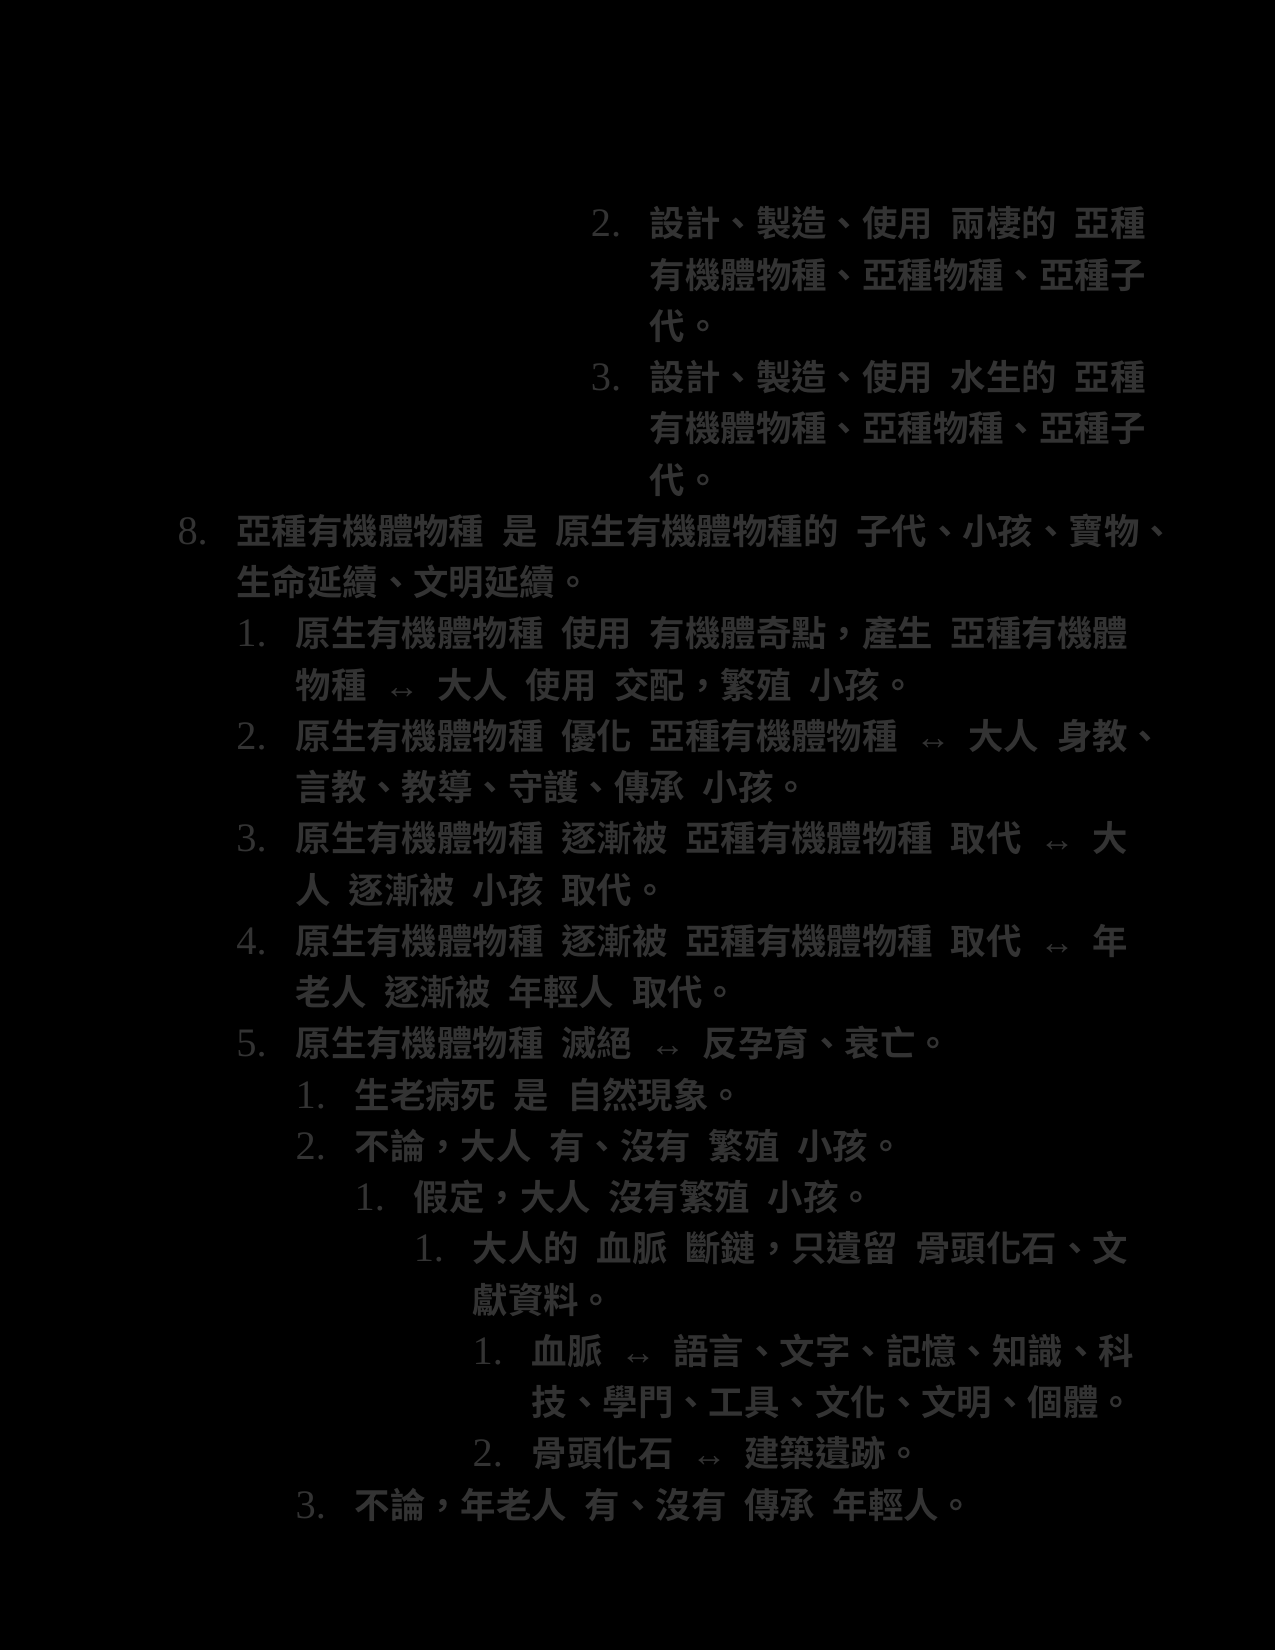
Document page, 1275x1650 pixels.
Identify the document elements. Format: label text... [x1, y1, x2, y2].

list 大人的 血脈 斷鏈，只遺留 骨頭化石、文獻資料。 [413, 1221, 1157, 1323]
list 設計、製造、使用 水生的 亞種有機體物種、亞種物種、亞種子代。 [591, 349, 1157, 503]
list 假定，大人 沒有繁殖 小孩。 [354, 1169, 1157, 1221]
list 原生有機體物種 逐漸被 亞種有機體物種 取代 ↔ 大人 逐漸被 小孩 取代。 [236, 811, 1157, 913]
list 不論，年老人 有、沒有 傳承 年輕人。 [295, 1477, 1157, 1528]
list 原生有機體物種 滅絕 ↔ 反孕育、衰亡。 [236, 1016, 1157, 1067]
list 原生有機體物種 優化 亞種有機體物種 ↔ 大人 身教、言教、教導、守護、傳承 小孩。 [236, 708, 1157, 811]
list 骨頭化石 ↔ 建築遺跡。 [472, 1426, 1157, 1477]
list 原生有機體物種 使用 有機體奇點，產生 亞種有機體物種 ↔ 大人 使用 交配，繁殖 小孩。 [236, 606, 1157, 708]
list 原生有機體物種 逐漸被 亞種有機體物種 取代 ↔ 年老人 逐漸被 年輕人 取代。 [236, 913, 1157, 1016]
list 生老病死 是 自然現象。 [295, 1067, 1157, 1118]
list 不論，大人 有、沒有 繁殖 小孩。 [295, 1118, 1157, 1169]
list 設計、製造、使用 兩棲的 亞種有機體物種、亞種物種、亞種子代。 [591, 196, 1157, 349]
list 亞種有機體物種 是 原生有機體物種的 子代、小孩、寶物、生命延續、文明延續。 [177, 503, 1157, 606]
list 血脈 ↔ 語言、文字、記憶、知識、科技、學門、工具、文化、文明、個體。 [472, 1323, 1157, 1426]
